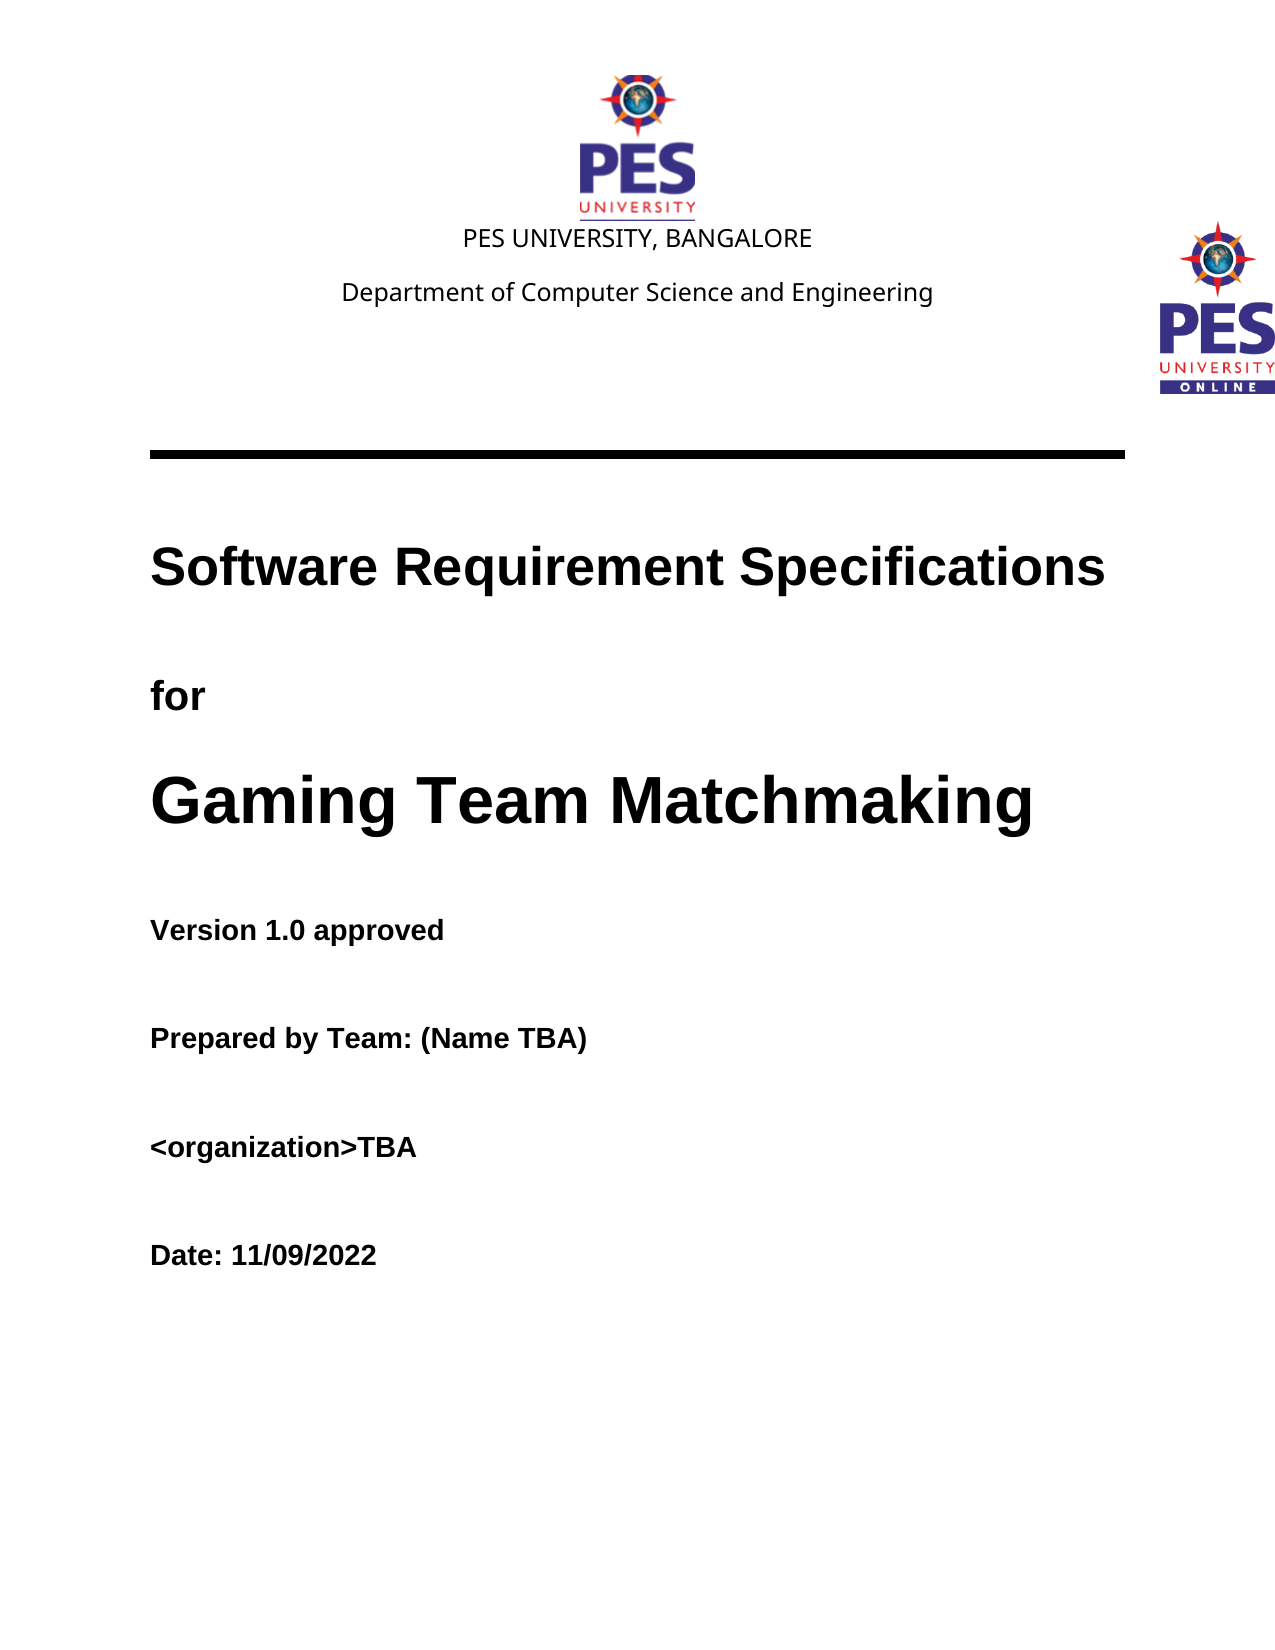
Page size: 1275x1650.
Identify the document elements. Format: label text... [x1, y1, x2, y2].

text Date: 11/09/2022 [150, 1238, 1125, 1272]
title Software Requirement Specifications [150, 534, 1125, 597]
title Gaming Team Matchmaking [150, 761, 1125, 838]
text <organization>TBA [150, 1130, 1125, 1163]
picture [1160, 221, 1275, 394]
text Version 1.0 approved [150, 913, 1125, 946]
picture [580, 75, 695, 221]
text Prepared by Team: (Name TBA) [150, 1021, 1125, 1055]
title for [150, 672, 1125, 719]
